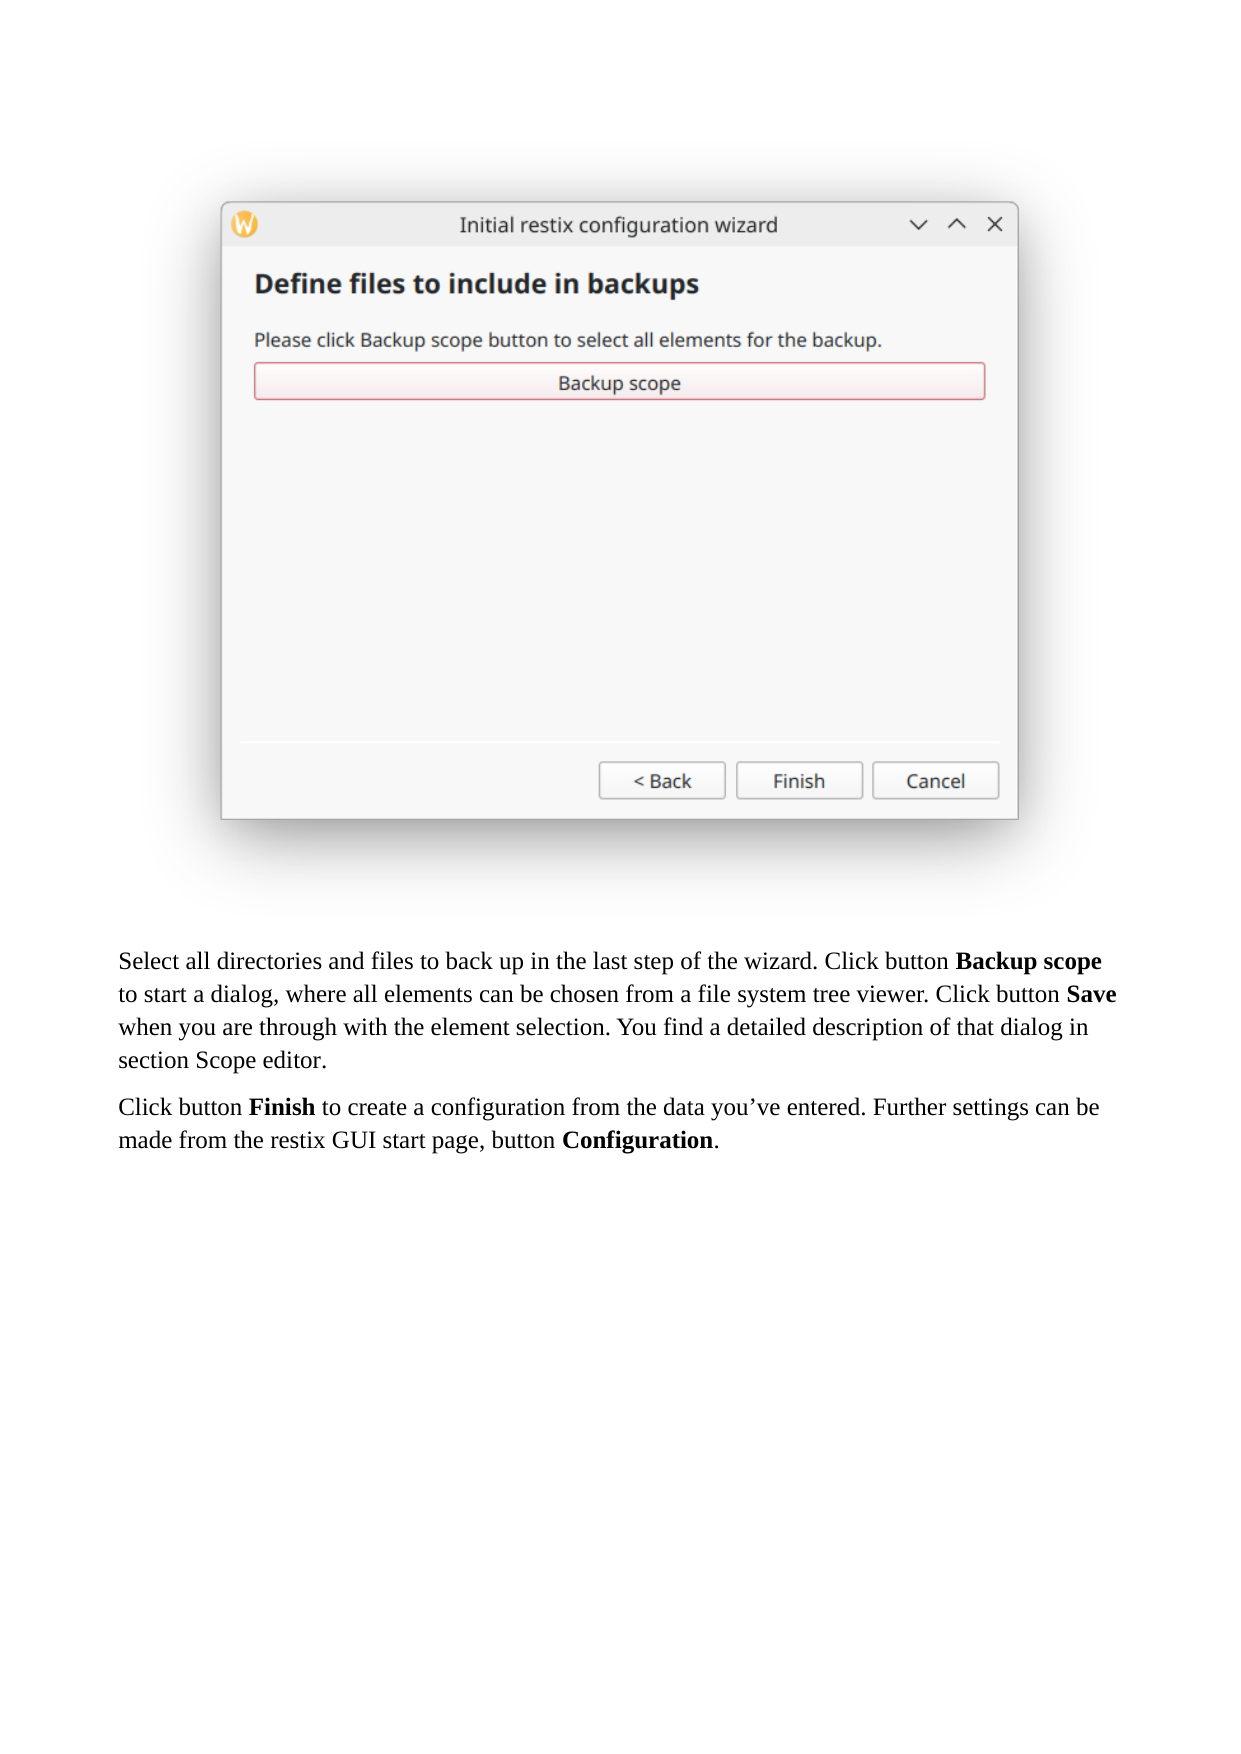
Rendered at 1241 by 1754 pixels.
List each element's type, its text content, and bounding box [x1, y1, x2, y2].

text Select all directories and files to back up in the last step of the wizard. Click button Backup scope to start a dialog, where all elements can be chosen from a file system tree viewer. Click button Save when you are through with the element selection. You find a detailed description of that dialog in section Scope editor. [118, 942, 1122, 1074]
text Click button Finish to create a configuration from the data you’ve entered. Further settings can be made from the restix GUI start page, button Configuration. [118, 1092, 1122, 1154]
picture [118, 118, 1123, 942]
